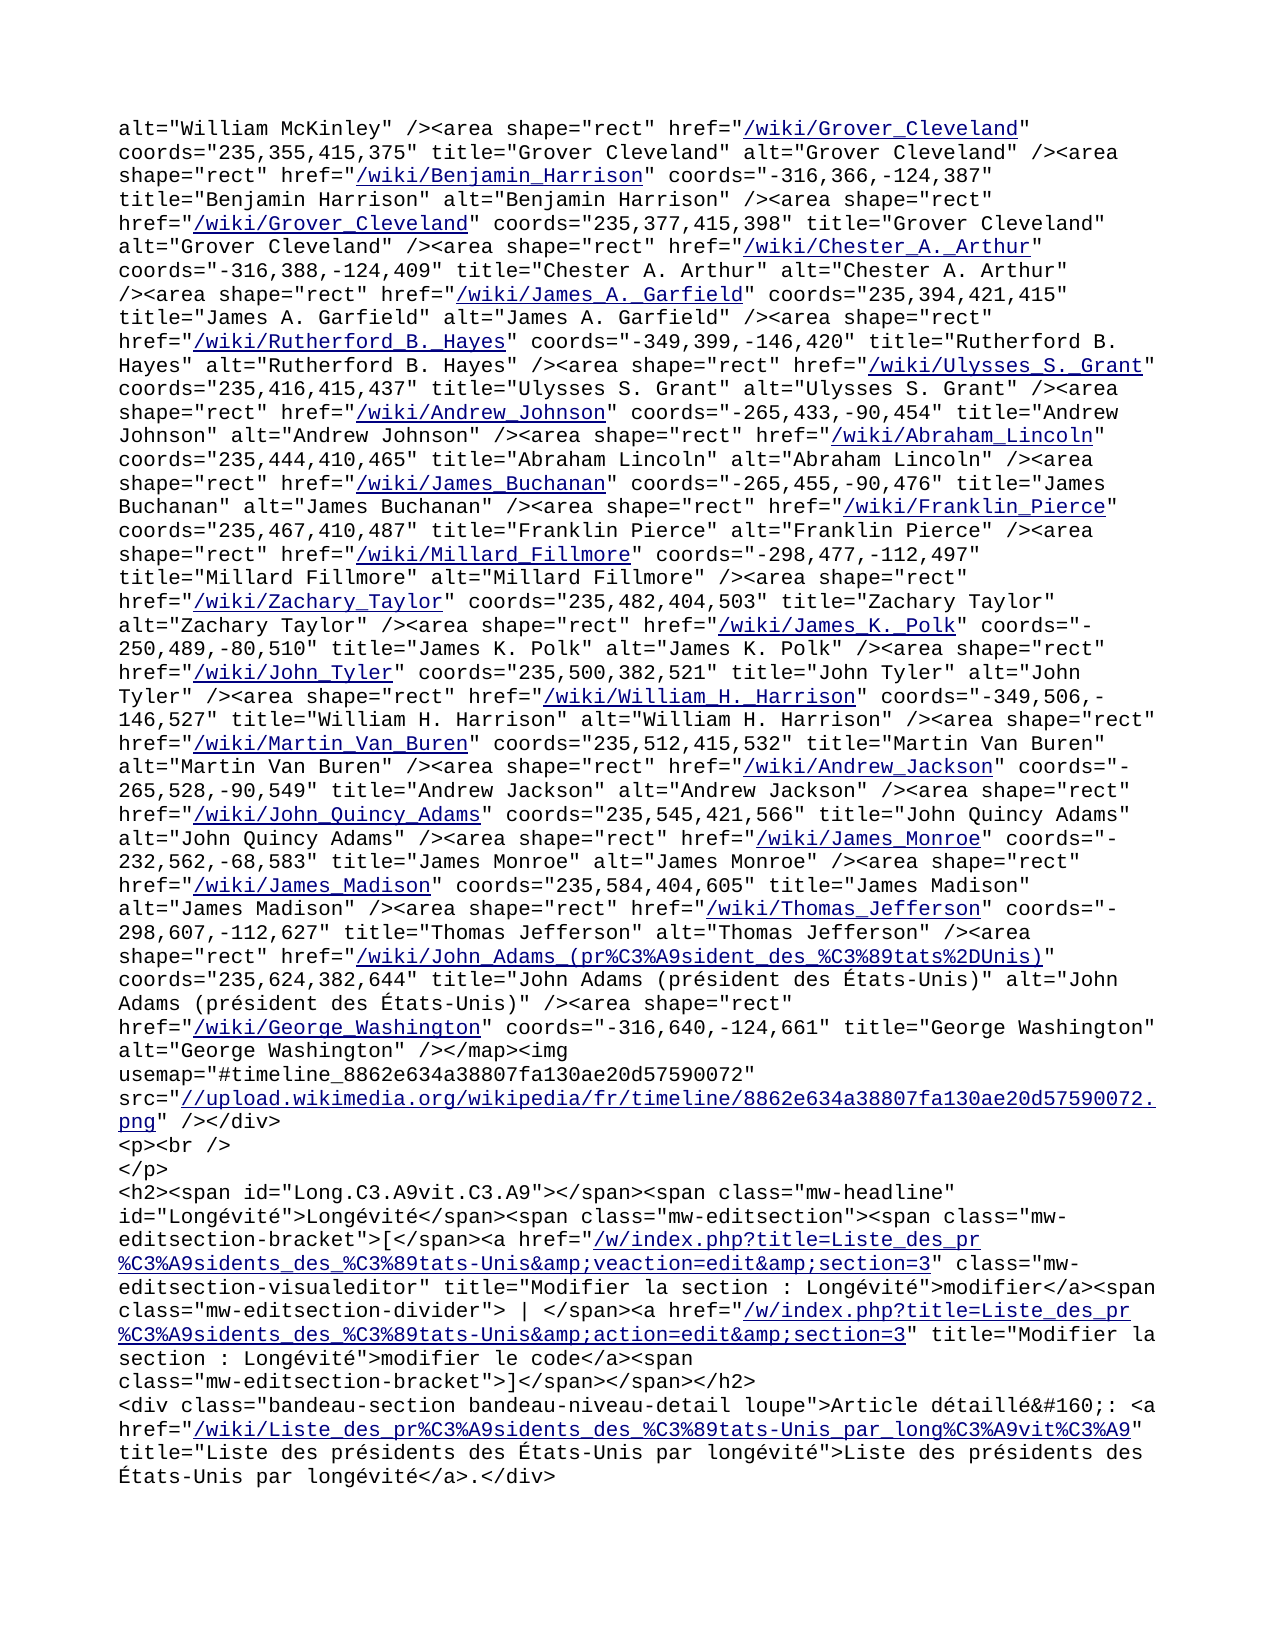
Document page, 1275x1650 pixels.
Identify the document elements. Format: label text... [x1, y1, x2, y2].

text </p> [118, 1158, 1157, 1182]
text <div class="bandeau-section bandeau-niveau-detail loupe">Article détaillé&#160;: <a href="/wiki/Liste_des_pr%C3%A9sidents_des_%C3%89tats-Unis_par_long%C3%A9vit%C3%A9" title="Liste des présidents des États-Unis par longévité">Liste des présidents des États-Unis par longévité</a>.</div> [118, 1395, 1157, 1489]
text <p><br /> [118, 1135, 1157, 1158]
text <h2><span id="Long.C3.A9vit.C3.A9"></span><span class="mw-headline" id="Longévité">Longévité</span><span class="mw-editsection"><span class="mw-editsection-bracket">[</span><a href="/w/index.php?title=Liste_des_pr%C3%A9sidents_des_%C3%89tats-Unis&amp;veaction=edit&amp;section=3" class="mw-editsection-visualeditor" title="Modifier la section : Longévité">modifier</a><span class="mw-editsection-divider"> | </span><a href="/w/index.php?title=Liste_des_pr%C3%A9sidents_des_%C3%89tats-Unis&amp;action=edit&amp;section=3" title="Modifier la section : Longévité">modifier le code</a><span class="mw-editsection-bracket">]</span></span></h2> [118, 1182, 1157, 1395]
text alt="William McKinley" /><area shape="rect" href="/wiki/Grover_Cleveland" coords="235,355,415,375" title="Grover Cleveland" alt="Grover Cleveland" /><area shape="rect" href="/wiki/Benjamin_Harrison" coords="-316,366,-124,387" title="Benjamin Harrison" alt="Benjamin Harrison" /><area shape="rect" href="/wiki/Grover_Cleveland" coords="235,377,415,398" title="Grover Cleveland" alt="Grover Cleveland" /><area shape="rect" href="/wiki/Chester_A._Arthur" coords="-316,388,-124,409" title="Chester A. Arthur" alt="Chester A. Arthur" /><area shape="rect" href="/wiki/James_A._Garfield" coords="235,394,421,415" title="James A. Garfield" alt="James A. Garfield" /><area shape="rect" href="/wiki/Rutherford_B._Hayes" coords="-349,399,-146,420" title="Rutherford B. Hayes" alt="Rutherford B. Hayes" /><area shape="rect" href="/wiki/Ulysses_S._Grant" coords="235,416,415,437" title="Ulysses S. Grant" alt="Ulysses S. Grant" /><area shape="rect" href="/wiki/Andrew_Johnson" coords="-265,433,-90,454" title="Andrew Johnson" alt="Andrew Johnson" /><area shape="rect" href="/wiki/Abraham_Lincoln" coords="235,444,410,465" title="Abraham Lincoln" alt="Abraham Lincoln" /><area shape="rect" href="/wiki/James_Buchanan" coords="-265,455,-90,476" title="James Buchanan" alt="James Buchanan" /><area shape="rect" href="/wiki/Franklin_Pierce" coords="235,467,410,487" title="Franklin Pierce" alt="Franklin Pierce" /><area shape="rect" href="/wiki/Millard_Fillmore" coords="-298,477,-112,497" title="Millard Fillmore" alt="Millard Fillmore" /><area shape="rect" href="/wiki/Zachary_Taylor" coords="235,482,404,503" title="Zachary Taylor" alt="Zachary Taylor" /><area shape="rect" href="/wiki/James_K._Polk" coords="-250,489,-80,510" title="James K. Polk" alt="James K. Polk" /><area shape="rect" href="/wiki/John_Tyler" coords="235,500,382,521" title="John Tyler" alt="John Tyler" /><area shape="rect" href="/wiki/William_H._Harrison" coords="-349,506,-146,527" title="William H. Harrison" alt="William H. Harrison" /><area shape="rect" href="/wiki/Martin_Van_Buren" coords="235,512,415,532" title="Martin Van Buren" alt="Martin Van Buren" /><area shape="rect" href="/wiki/Andrew_Jackson" coords="-265,528,-90,549" title="Andrew Jackson" alt="Andrew Jackson" /><area shape="rect" href="/wiki/John_Quincy_Adams" coords="235,545,421,566" title="John Quincy Adams" alt="John Quincy Adams" /><area shape="rect" href="/wiki/James_Monroe" coords="-232,562,-68,583" title="James Monroe" alt="James Monroe" /><area shape="rect" href="/wiki/James_Madison" coords="235,584,404,605" title="James Madison" alt="James Madison" /><area shape="rect" href="/wiki/Thomas_Jefferson" coords="-298,607,-112,627" title="Thomas Jefferson" alt="Thomas Jefferson" /><area shape="rect" href="/wiki/John_Adams_(pr%C3%A9sident_des_%C3%89tats%2DUnis)" coords="235,624,382,644" title="John Adams (président des États-Unis)" alt="John Adams (président des États-Unis)" /><area shape="rect" href="/wiki/George_Washington" coords="-316,640,-124,661" title="George Washington" alt="George Washington" /></map><img usemap="#timeline_8862e634a38807fa130ae20d57590072" src="//upload.wikimedia.org/wikipedia/fr/timeline/8862e634a38807fa130ae20d57590072.png" /></div> [118, 118, 1157, 1135]
